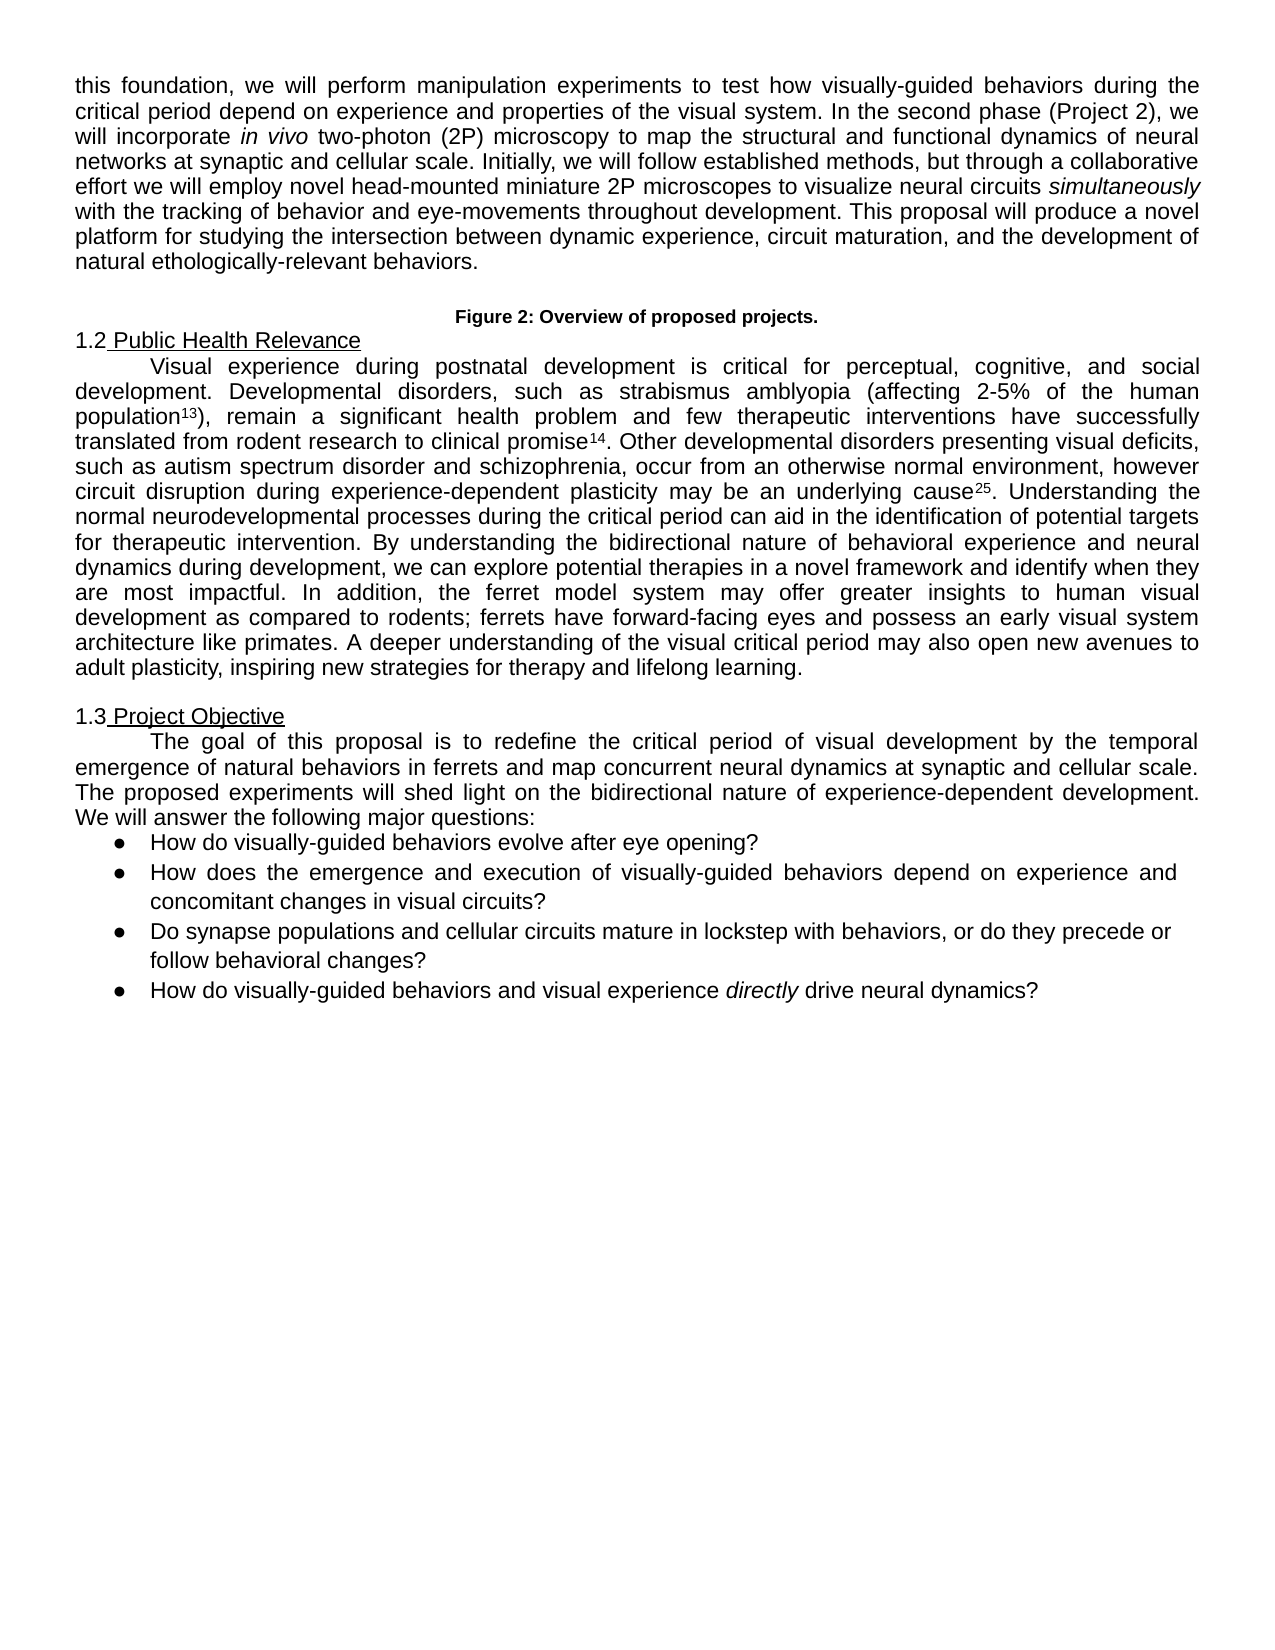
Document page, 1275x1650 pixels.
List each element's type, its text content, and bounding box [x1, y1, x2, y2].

text Figure 2: Overview of proposed projects. [455, 306, 1212, 327]
list ​Public Health Relevance [75, 328, 367, 354]
text Visual experience during postnatal development is critical for perceptual, cognitive, and social development. Developmental disorders, such as strabismus amblyopia (affecting 2-5% of the human population13), remain a significant health problem and few therapeutic interventions have successfully translated from rodent research to clinical promise14. Other developmental disorders presenting visual deficits, such as autism spectrum disorder and schizophrenia, occur from an otherwise normal environment, however circuit disruption during experience-dependent plasticity may be an underlying cause25. Understanding the normal neurodevelopmental processes during the critical period can aid in the identification of potential targets for therapeutic intervention. By understanding the bidirectional nature of behavioral experience and neural dynamics during development, we can explore potential therapies in a novel framework and identify when they are most impactful. In addition, the ferret model system may offer greater insights to human visual development as compared to rodents; ferrets have forward-facing eyes and possess an early visual system architecture like primates. A deeper understanding of the visual critical period may also open new avenues to adult plasticity, inspiring new strategies for therapy and lifelong learning. [75, 354, 1200, 680]
list How do visually-guided behaviors evolve after eye opening? [112, 830, 1212, 855]
text this foundation, we will perform manipulation experiments to test how visually-guided behaviors during the critical period depend on experience and properties of the visual system. In the second phase (Project 2), we will incorporate in vivo two-photon (2P) microscopy to map the structural and functional dynamics of neural networks at synaptic and cellular scale. Initially, we will follow established methods, but through a collaborative effort we will employ novel head-mounted miniature 2P microscopes to visualize neural circuits simultaneously with the tracking of behavior and eye-movements throughout development. This proposal will produce a novel platform for studying the intersection between dynamic experience, circuit maturation, and the development of natural ethologically-relevant behaviors. [75, 74, 1200, 275]
list How do visually-guided behaviors and visual experience directly drive neural dynamics? [112, 977, 1212, 1003]
list Do synapse populations and cellular circuits mature in lockstep with behaviors, or do they precede or follow behavioral changes? [112, 918, 1200, 974]
text The goal of this proposal is to redefine the critical period of visual development by the temporal emergence of natural behaviors in ferrets and map concurrent neural dynamics at synaptic and cellular scale. The proposed experiments will shed light on the bidirectional nature of experience-dependent development. We will answer the following major questions: [75, 730, 1200, 830]
list ​Project Objective [75, 704, 1212, 729]
list How does the emergence and execution of visually-guided behaviors depend on experience and concomitant changes in visual circuits? [112, 859, 1200, 914]
